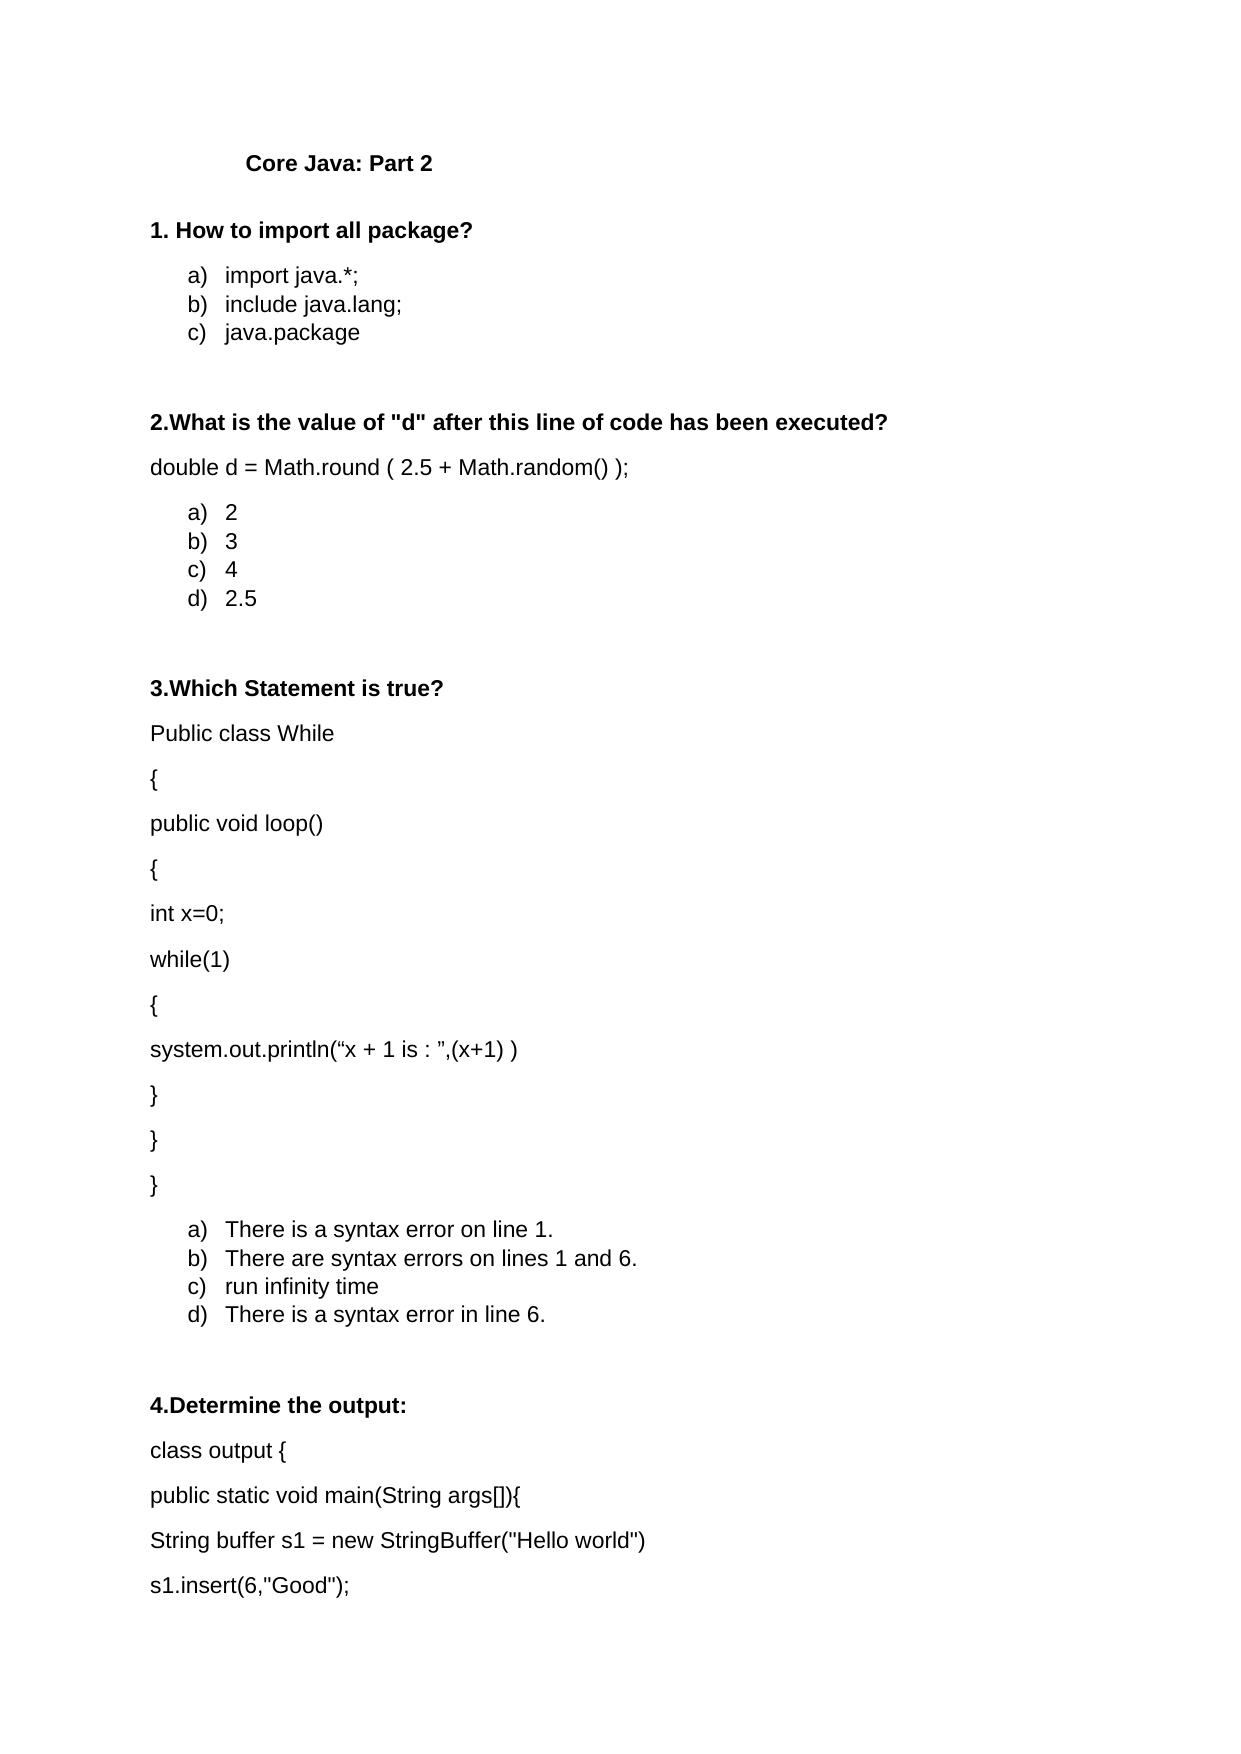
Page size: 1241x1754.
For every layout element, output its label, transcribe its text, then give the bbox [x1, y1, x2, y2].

text class output { [150, 1437, 1090, 1463]
list 4 [187, 556, 1090, 583]
text } [150, 1171, 1090, 1197]
text 4.Determine the output: [150, 1392, 1090, 1418]
text String buffer s1 = new StringBuffer("Hello world") [150, 1527, 1090, 1553]
list There are syntax errors on lines 1 and 6. [187, 1244, 1090, 1271]
text 2.What is the value of "d" after this line of code has been executed? [150, 409, 1090, 436]
text public static void main(String args[]){ [150, 1482, 1090, 1508]
text s1.insert(6,"Good"); [150, 1572, 1090, 1598]
text double d = Math.round ( 2.5 + Math.random() ); [150, 454, 1090, 481]
list 2.5 [187, 585, 1090, 611]
text } [150, 1081, 1090, 1107]
text 1. How to import all package? [150, 217, 1090, 243]
list There is a syntax error on line 1. [187, 1216, 1090, 1242]
text 3.Which Statement is true? [150, 675, 1090, 701]
text } [150, 1126, 1090, 1152]
text while(1) [150, 946, 1090, 972]
text { [150, 991, 1090, 1017]
text Public class While [150, 720, 1090, 746]
text int x=0; [150, 900, 1090, 927]
list There is a syntax error in line 6. [187, 1301, 1090, 1328]
text { [150, 855, 1090, 882]
list import java.*; [187, 262, 1090, 288]
text Core Java: Part 2 [150, 150, 1090, 176]
list 3 [187, 528, 1090, 554]
list include java.lang; [187, 291, 1090, 317]
list 2 [187, 499, 1090, 526]
list java.package [187, 319, 1090, 345]
text { [150, 765, 1090, 791]
list run infinity time [187, 1273, 1090, 1299]
text system.out.println(“x + 1 is : ”,(x+1) ) [150, 1036, 1090, 1062]
text public void loop() [150, 810, 1090, 837]
